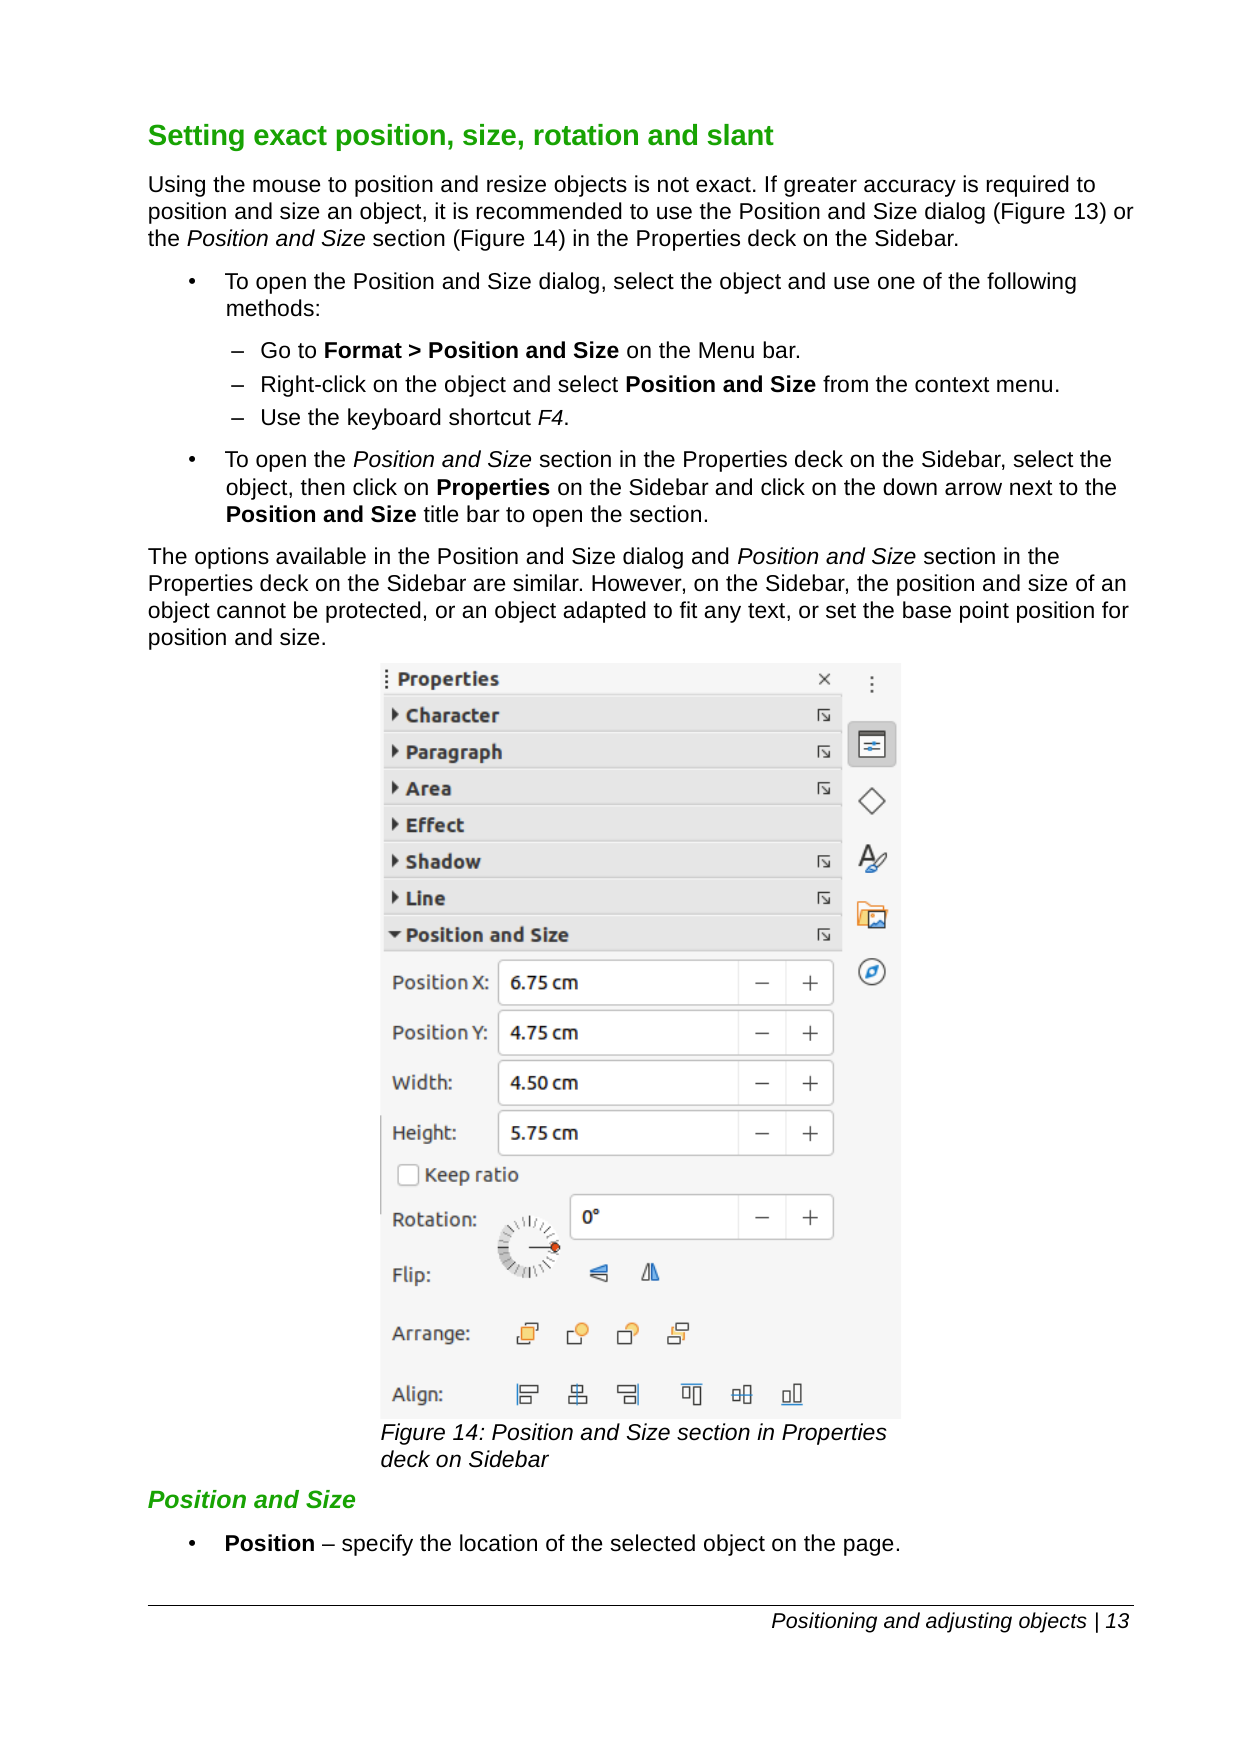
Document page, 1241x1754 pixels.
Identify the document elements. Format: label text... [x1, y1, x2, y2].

subtitle Setting exact position, size, rotation and slant [148, 118, 1134, 152]
text Figure 14: Position and Size section in Properties deck on Sidebar [380, 1419, 901, 1472]
list To open the Position and Size section in the Properties deck on the Sidebar, select the object, then click on Properties on the Sidebar and click on the down arrow next to the Position and Size title bar to open the section. [185, 443, 1134, 530]
picture [380, 663, 902, 1419]
subtitle Position and Size [148, 1485, 1134, 1514]
list Right-click on the object and select Position and Size from the context menu. [231, 370, 1134, 397]
text Using the mouse to position and resize objects is not exact. If greater accuracy is required to position and size an object, it is recommended to use the Position and Size dialog (Figure 13) or the Position and Size section (Figure 14) in the Properties deck on the Sidebar. [148, 170, 1134, 252]
list To open the Position and Size dialog, select the object and use one of the following methods: [185, 264, 1134, 324]
list Use the keyboard shortcut F4. [231, 403, 1134, 430]
list Position – specify the location of the selected object on the page. [185, 1526, 1134, 1559]
list Go to Format > Position and Size on the Menu bar. [231, 337, 1134, 364]
text The options available in the Position and Size dialog and Position and Size section in the Properties deck on the Sidebar are similar. However, on the Sidebar, the position and size of an object cannot be protected, or an object adapted to fit any text, or set the base point position for position and size. [148, 542, 1134, 651]
